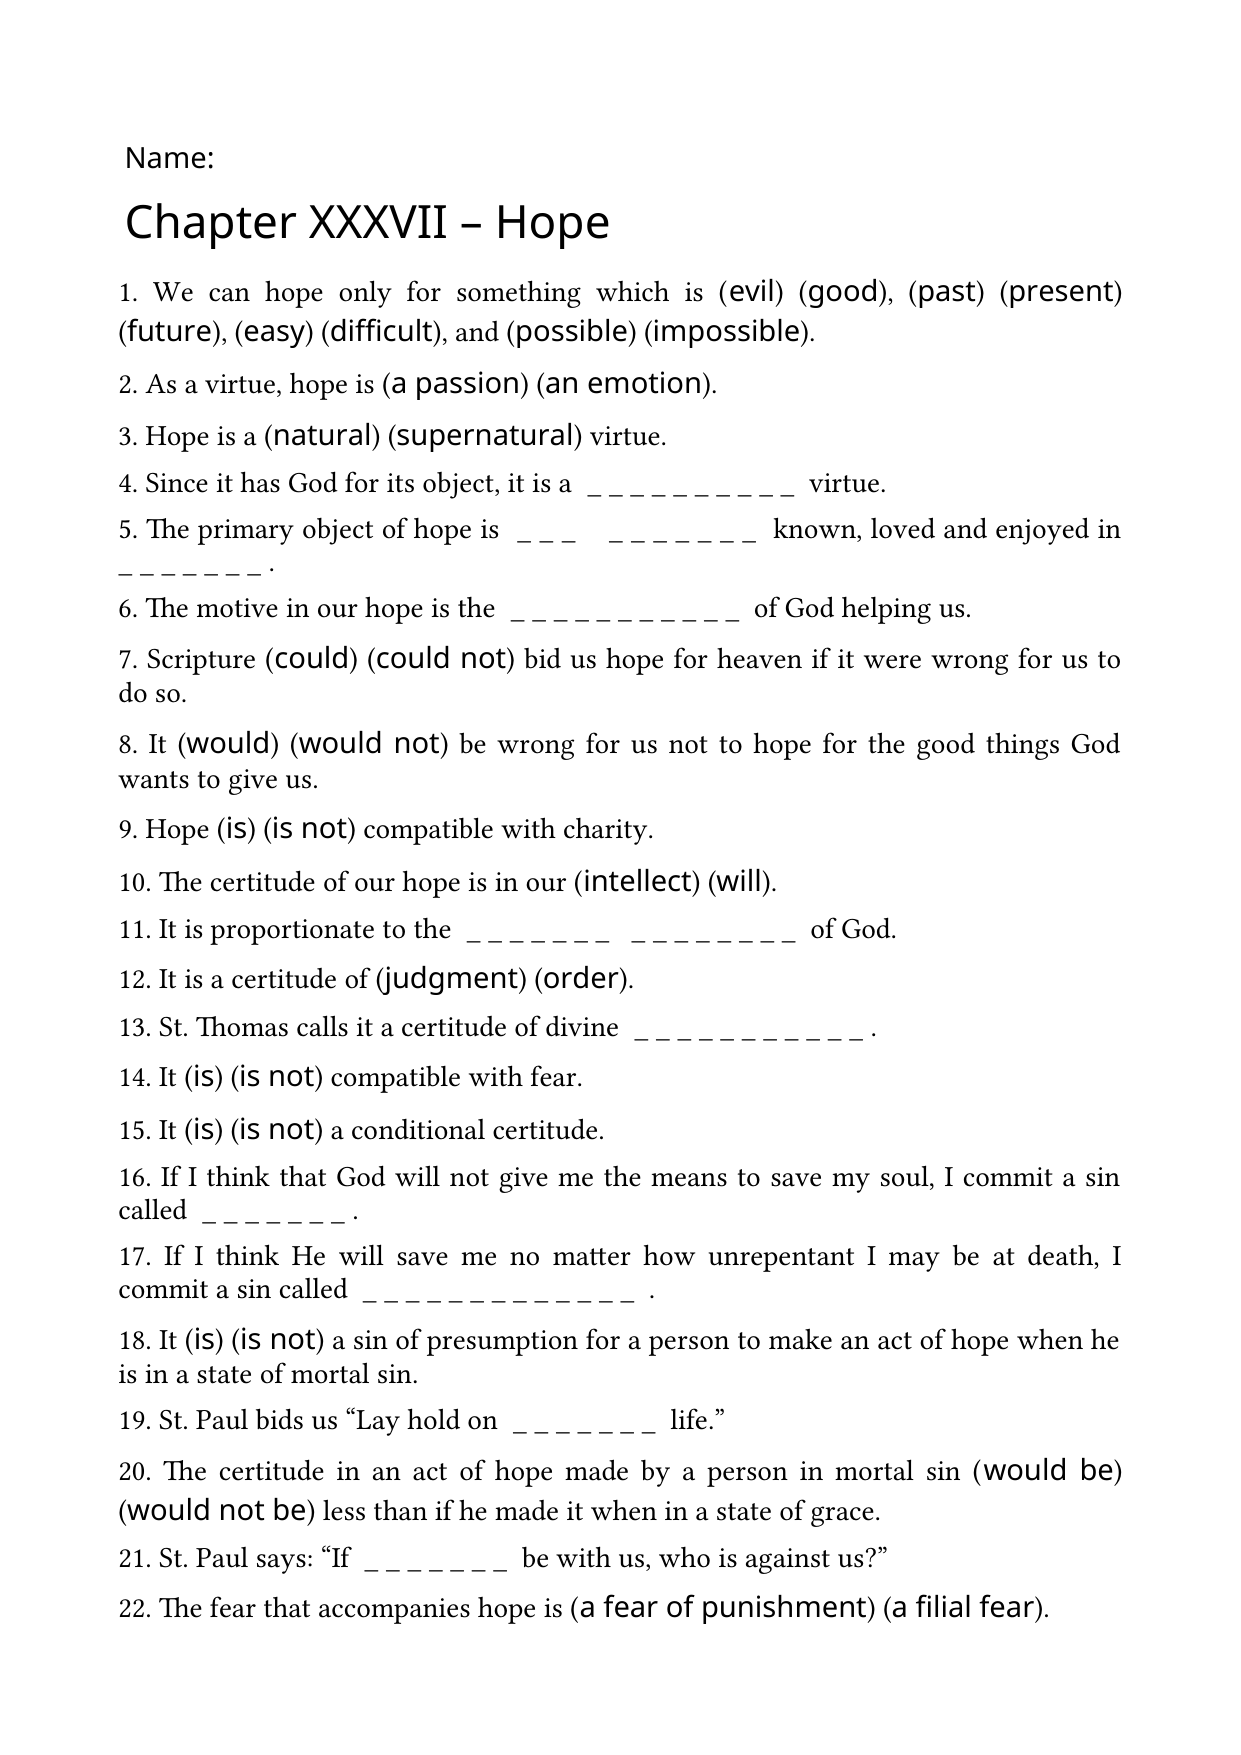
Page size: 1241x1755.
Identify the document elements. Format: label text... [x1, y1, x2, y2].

text 1. We can hope only for something which is (evil) (good), (past) (present) (future), (easy) (difficult), and (possible) (impossible). [118, 270, 1122, 349]
text 17. If I think He will save me no matter how unrepentant I may be at death, I commit a sin called _ _ _ _ _ _ _ _ _ _ _ _ _ . [118, 1239, 1122, 1306]
text 2. As a virtue, hope is (a passion) (an emotion). [118, 362, 1122, 402]
text 19. St. Paul bids us “Lay hold on _ _ _ _ _ _ _ life.” [118, 1403, 1122, 1437]
text 6. The motive in our hope is the _ _ _ _ _ _ _ _ _ _ _ of God helping us. [118, 591, 1122, 624]
text 21. St. Paul says: “If _ _ _ _ _ _ _ be with us, who is against us?” [118, 1541, 1122, 1574]
text 9. Hope (is) (is not) compatible with charity. [118, 808, 1122, 847]
text 3. Hope is a (natural) (supernatural) virtue. [118, 414, 1122, 454]
text 7. Scripture (could) (could not) bid us hope for heaven if it were wrong for us to do so. [118, 637, 1122, 710]
text 22. The fear that accompanies hope is (a fear of punishment) (a filial fear). [118, 1587, 1122, 1626]
text 11. It is proportionate to the _ _ _ _ _ _ _ _ _ _ _ _ _ _ _ of God. [118, 912, 1122, 945]
text 12. It is a certitude of (judgment) (order). [118, 958, 1122, 997]
text 13. St. Thomas calls it a certitude of divine _ _ _ _ _ _ _ _ _ _ _ . [118, 1010, 1122, 1043]
text 18. It (is) (is not) a sin of presumption for a person to make an act of hope when he is in a state of mortal sin. [118, 1318, 1122, 1391]
text 14. It (is) (is not) compatible with fear. [118, 1056, 1122, 1095]
text 15. It (is) (is not) a conditional certitude. [118, 1108, 1122, 1148]
text Name: [118, 131, 1122, 177]
text Chapter XXXVII – Hope [118, 183, 1122, 258]
text 4. Since it has God for its object, it is a _ _ _ _ _ _ _ _ _ _ virtue. [118, 466, 1122, 500]
text 16. If I think that God will not give me the means to save my soul, I commit a sin called _ _ _ _ _ _ _ . [118, 1160, 1122, 1227]
text 10. The certitude of our hope is in our (intellect) (will). [118, 860, 1122, 899]
text 5. The primary object of hope is _ _ _ _ _ _ _ _ _ _ known, loved and enjoyed in _ _ _ _ _ _ _ . [118, 512, 1122, 579]
text 8. It (would) (would not) be wrong for us not to hope for the good things God wants to give us. [118, 722, 1122, 795]
text 20. The certitude in an act of hope made by a person in mortal sin (would be) (would not be) less than if he made it when in a state of grace. [118, 1449, 1122, 1528]
